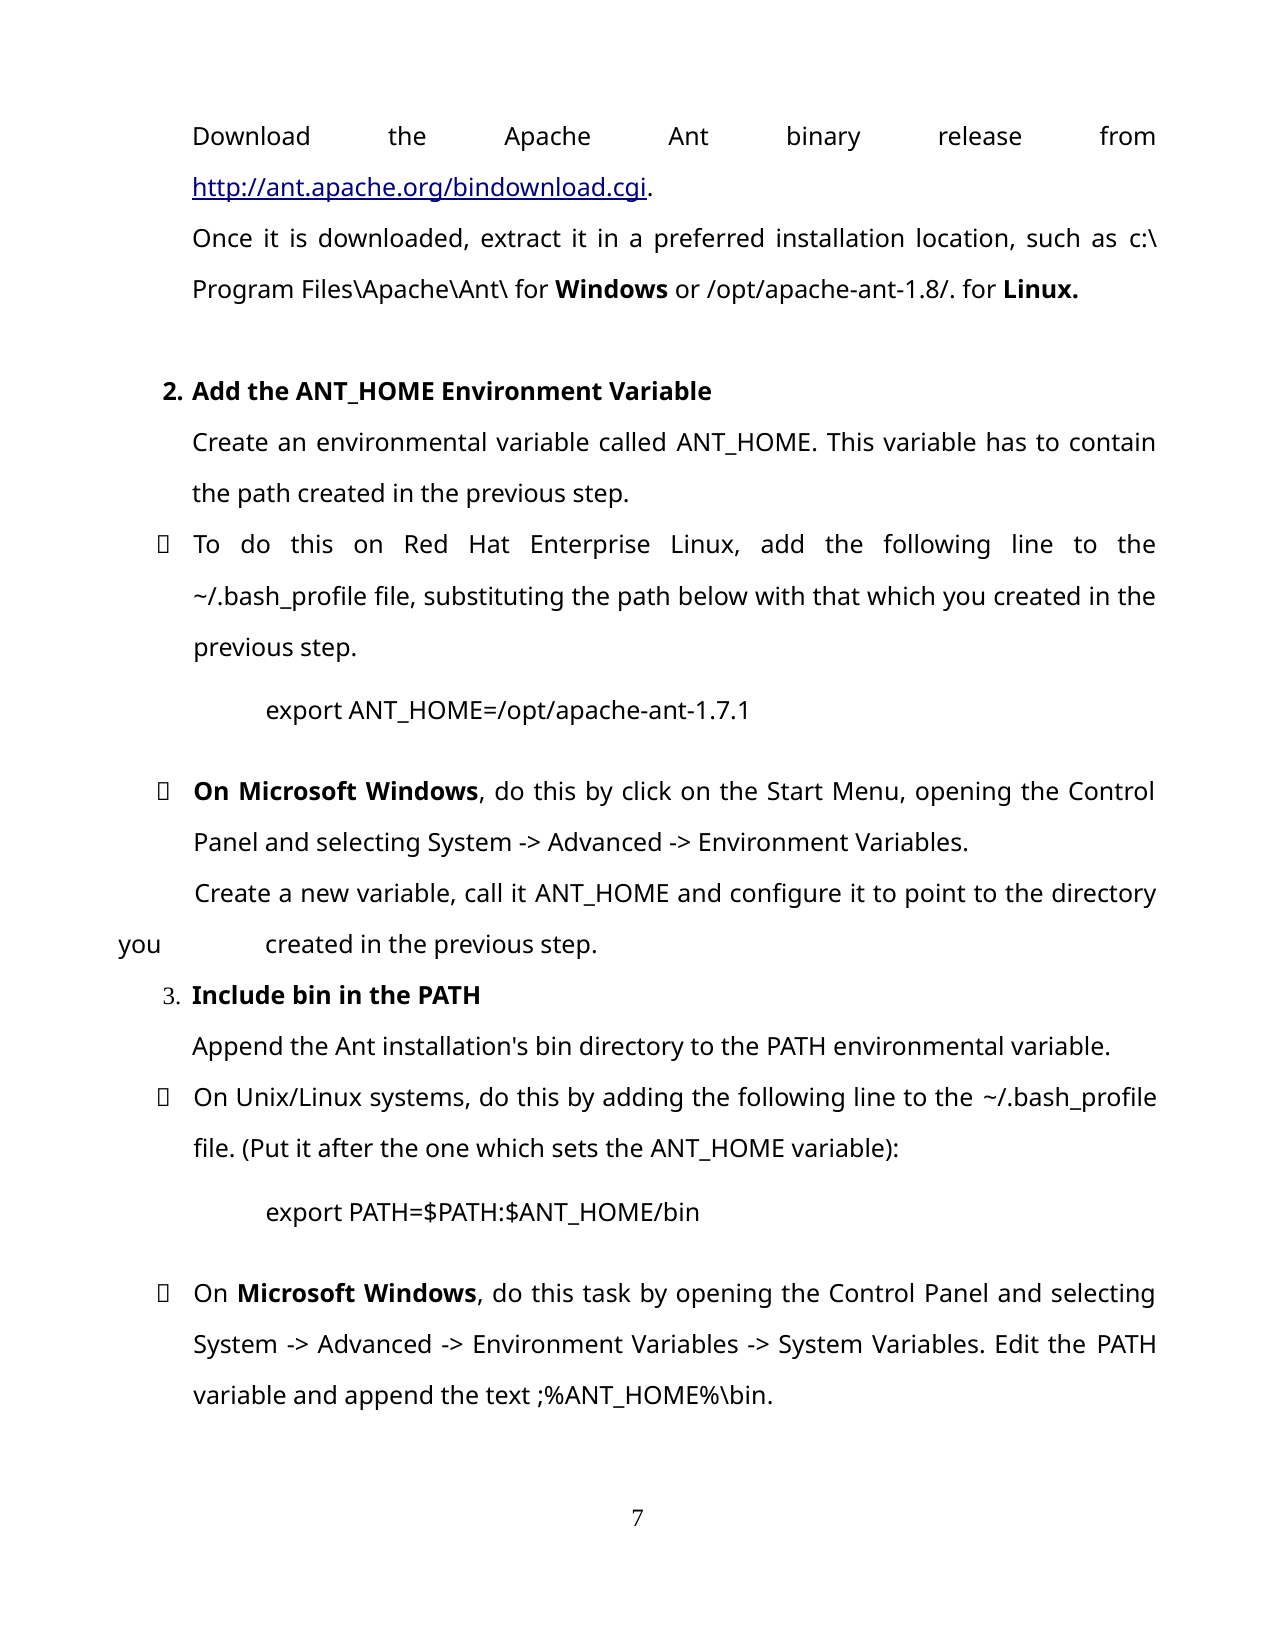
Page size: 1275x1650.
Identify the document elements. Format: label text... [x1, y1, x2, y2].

list To do this on Red Hat Enterprise Linux, add the following line to the ~/.bash_profile file, substituting the path below with that which you created in the previous step. [156, 527, 1157, 663]
text Create a new variable, call it ANT_HOME and configure it to point to the directory you created in the previous step. [118, 875, 1157, 960]
list Include bin in the PATH [162, 977, 1157, 1011]
text export PATH=$PATH:$ANT_HOME/bin [265, 1195, 1157, 1229]
text export ANT_HOME=/opt/apache-ant-1.7.1 [265, 693, 1157, 727]
text Download the Apache Ant binary release from http://ant.apache.org/bindownload.cgi. [192, 118, 1157, 203]
list Add the ANT_HOME Environment Variable [162, 373, 1157, 407]
text Create an environmental variable called ANT_HOME. This variable has to contain the path created in the previous step. [192, 425, 1157, 510]
text Once it is downloaded, extract it in a preferred installation location, such as c:\Program Files\Apache\Ant\ for Windows or /opt/apache-ant-1.8/. for Linux. [192, 220, 1157, 305]
list On Unix/Linux systems, do this by adding the following line to the ~/.bash_profile file. (Put it after the one which sets the ANT_HOME variable): [156, 1080, 1157, 1165]
list On Microsoft Windows, do this task by opening the Control Panel and selecting System -> Advanced -> Environment Variables -> System Variables. Edit the PATH variable and append the text ;%ANT_HOME%\bin. [156, 1275, 1157, 1411]
text Append the Ant installation's bin directory to the PATH environmental variable. [192, 1029, 1157, 1063]
list On Microsoft Windows, do this by click on the Start Menu, opening the Control Panel and selecting System -> Advanced -> Environment Variables. [156, 773, 1157, 858]
